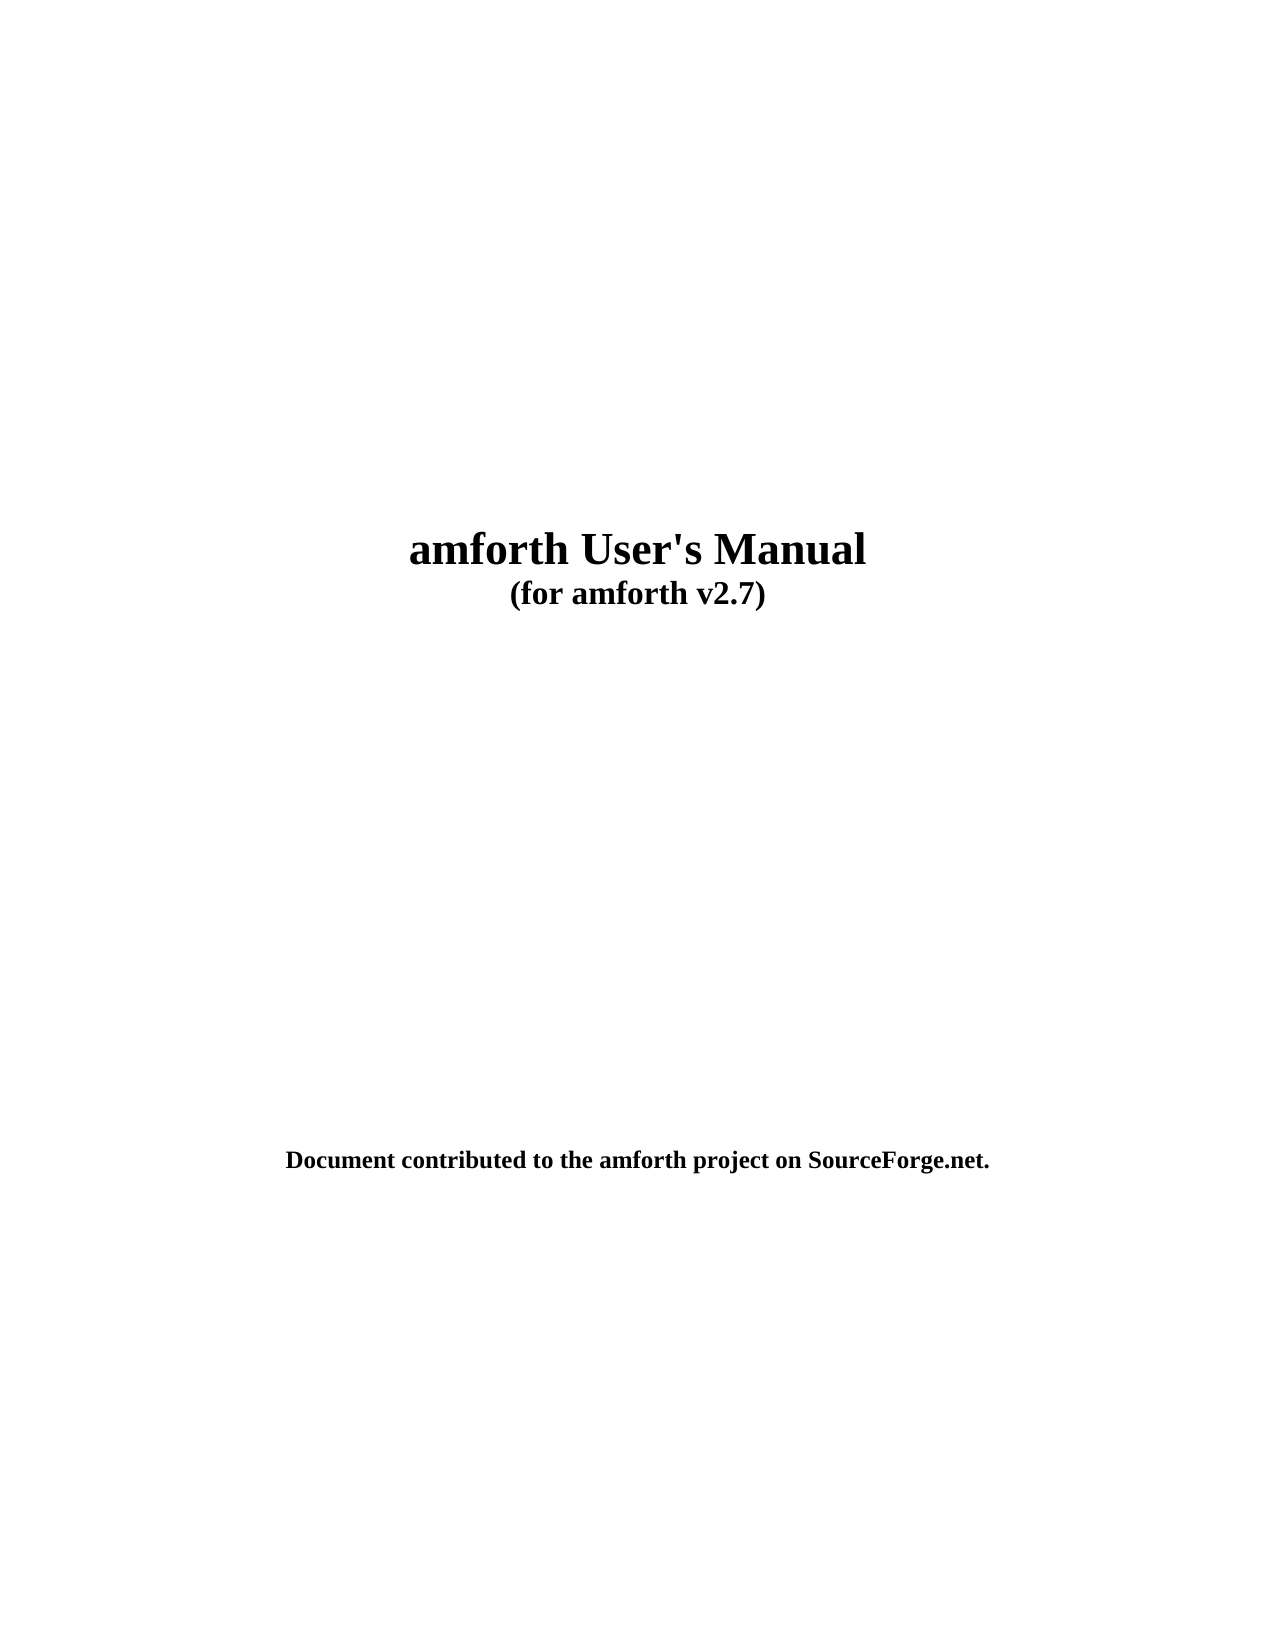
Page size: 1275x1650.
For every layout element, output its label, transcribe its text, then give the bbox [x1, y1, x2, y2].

text (for amforth v2.7) [118, 575, 1157, 612]
text Document contributed to the amforth project on SourceForge.net. [118, 1147, 1157, 1174]
text amforth User's Manual [118, 524, 1157, 575]
